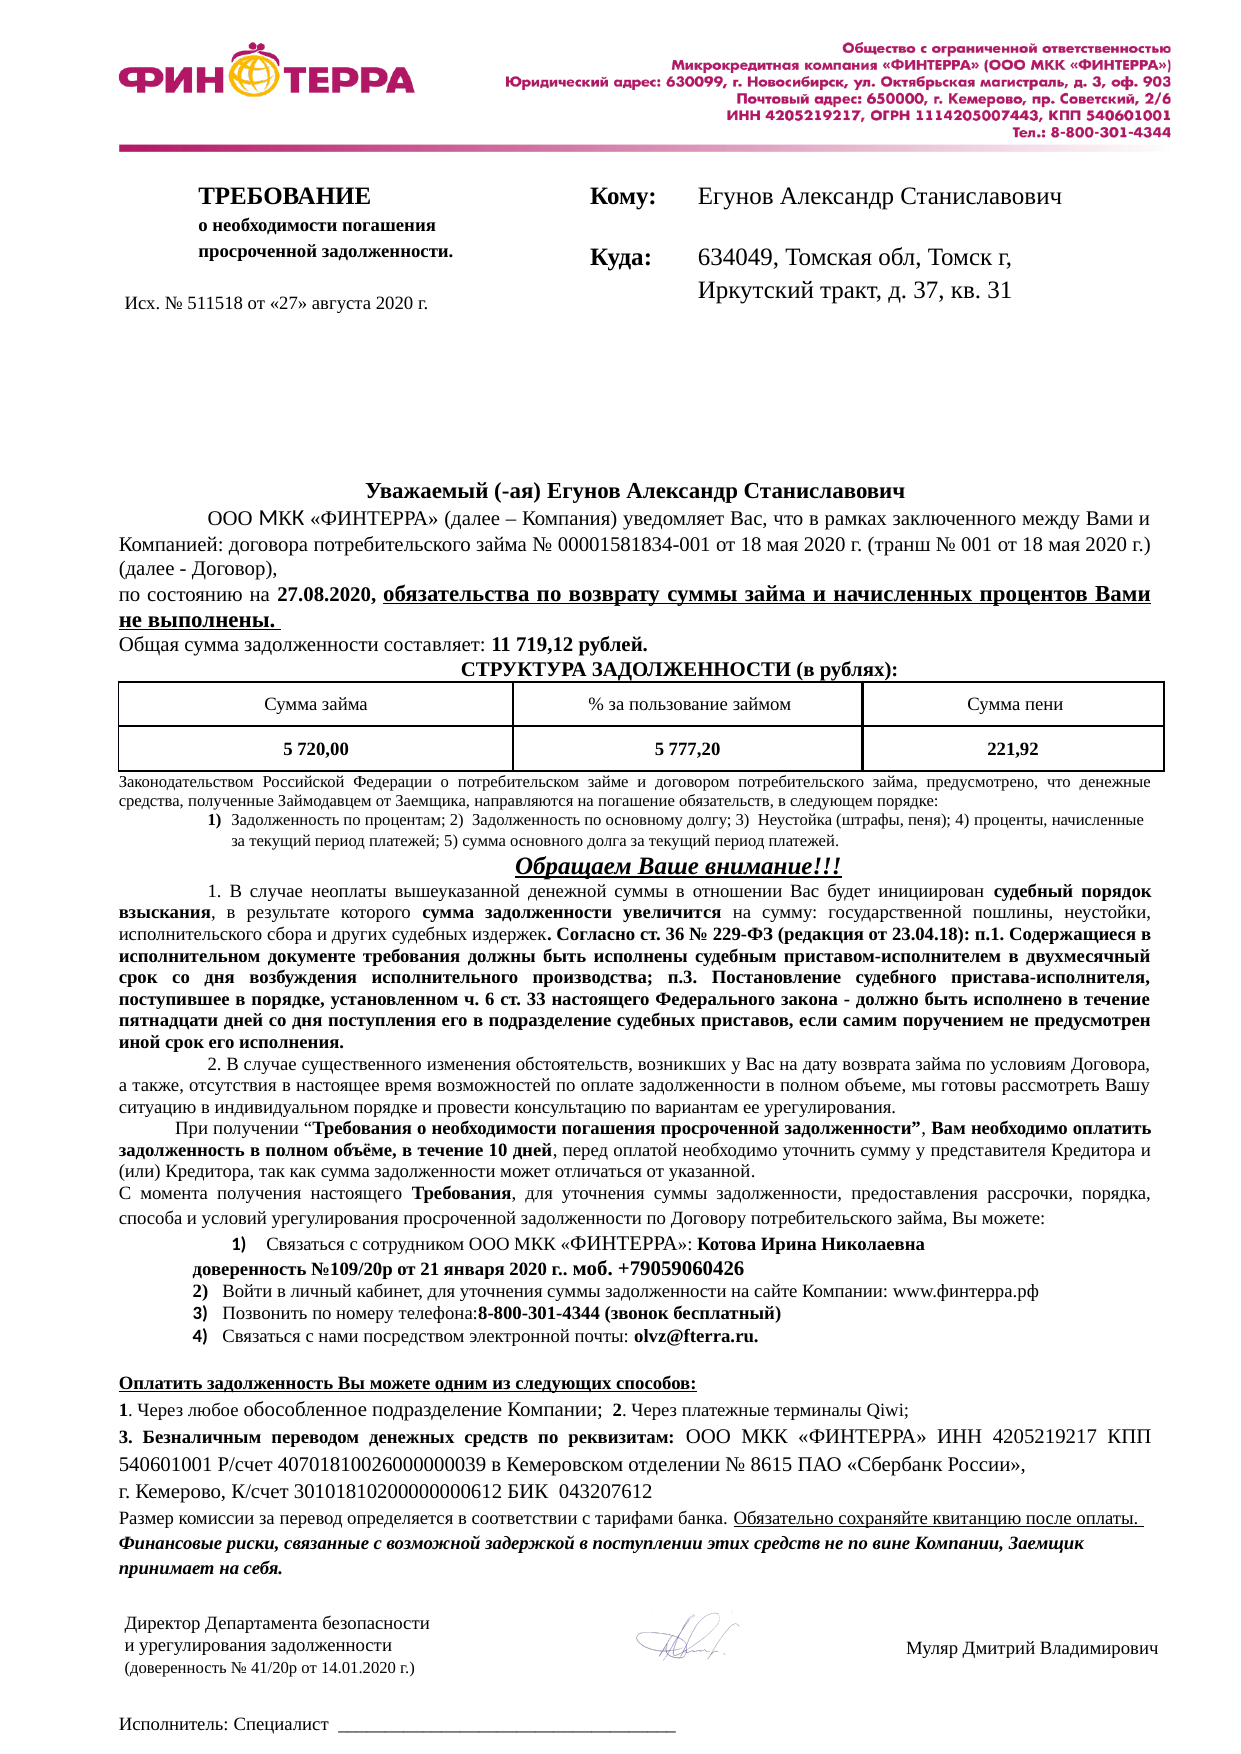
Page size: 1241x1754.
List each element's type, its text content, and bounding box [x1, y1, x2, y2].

text Законодательством Российской Федерации о потребительском займе и договором потребительского займа, предусмотрено, что денежные средства, полученные Займодавцем от Заемщика, направляются на погашение обязательств, в следующем порядке: [118, 772, 1152, 810]
picture [118, 42, 1171, 152]
table_header Сумма займа [119, 683, 512, 725]
text Исполнитель: Специалист ____________________________________ [118, 1713, 1152, 1735]
table_header Егунов Александр Станиславович [692, 175, 1116, 236]
text Оплатить задолженность Вы можете одним из следующих способов: [118, 1372, 1152, 1393]
text Обращаем Ваше внимание!!! [118, 851, 1152, 880]
picture [635, 1611, 742, 1662]
table_header [1116, 175, 1169, 398]
text При получении “Требования о необходимости погашения просроченной задолженности”, Вам необходимо оплатить задолженность в полном объёме, в течение 10 дней, перед оплатой необходимо уточнить сумму у представителя Кредитора и (или) Кредитора, так как сумма задолженности может отличаться от указанной. [118, 1117, 1152, 1182]
text Размер комиссии за перевод определяется в соответствии с тарифами банка. Обязательно сохраняйте квитанцию после оплаты. Финансовые риски, связанные с возможной задержкой в поступлении этих средств не по вине Компании, Заемщик принимает на себя. [118, 1507, 1152, 1578]
table_cell 634049, Томская обл, Томск г, Иркутский тракт, д. 37, кв. 31 [692, 236, 1116, 398]
table_cell 5 720,00 [119, 727, 512, 769]
text 1. Через любое обособленное подразделение Компании; 2. Через платежные терминалы Qiwi; [118, 1397, 1152, 1421]
table_header Сумма пени [864, 683, 1163, 725]
text С момента получения настоящего Требования, для уточнения суммы задолженности, предоставления рассрочки, порядка, способа и условий урегулирования просроченной задолженности по Договору потребительского займа, Вы можете: [118, 1182, 1152, 1228]
table_header Муляр Дмитрий Владимирович [807, 1606, 1164, 1688]
text СТРУКТУРА ЗАДОЛЖЕННОСТИ (в рублях): [118, 656, 1152, 681]
text по состоянию на 27.08.2020, обязательства по возврату суммы займа и начисленных процентов Вами не выполнены. [118, 580, 1152, 632]
list Задолженность по процентам; 2) Задолженность по основному долгу; 3) Неустойка (штрафы, пеня); 4) проценты, начисленные за текущий период платежей; 5) сумма основного долга за текущий период платежей. [207, 810, 1152, 850]
list Связаться с сотрудником ООО МКК «ФИНТЕРРА»: Котова Ирина Николаевна [193, 1231, 1152, 1256]
text доверенность №109/20р от 21 января 2020 г.. моб. +79059060426 [192, 1256, 1152, 1279]
list Позвонить по номеру телефона:8-800-301-4344 (звонок бесплатный) [192, 1301, 1152, 1324]
text Уважаемый (-ая) Егунов Александр Станиславович [118, 477, 1152, 503]
table_cell 221,92 [864, 727, 1163, 769]
table_header % за пользование займом [514, 683, 861, 725]
table_cell Куда: [584, 236, 692, 398]
table_header Директор Департамента безопасности и урегулирования задолженности (доверенность № 41/20р от 14.01.2020 г.) [119, 1606, 570, 1688]
text Общая сумма задолженности составляет: 11 719,12 рублей. [118, 632, 1152, 656]
text 2. В случае существенного изменения обстоятельств, возникших у Вас на дату возврата займа по условиям Договора, а также, отсутствия в настоящее время возможностей по оплате задолженности в полном объеме, мы готовы рассмотреть Вашу ситуацию в индивидуальном порядке и провести консультацию по вариантам ее урегулирования. [118, 1052, 1152, 1117]
table_cell 5 777,20 [514, 727, 861, 769]
text 1. В случае неоплаты вышеуказанной денежной суммы в отношении Вас будет инициирован судебный порядок взыскания, в результате которого сумма задолженности увеличится на сумму: государственной пошлины, неустойки, исполнительского сбора и других судебных издержек. Согласно ст. 36 № 229-ФЗ (редакция от 23.04.18): п.1. Содержащиеся в исполнительном документе требования должны быть исполнены судебным приставом-исполнителем в двухмесячный срок со дня возбуждения исполнительного производства; п.3. Постановление судебного пристава-исполнителя, поступившее в порядке, установленном ч. 6 ст. 33 настоящего Федерального закона - должно быть исполнено в течение пятнадцати дней со дня поступления его в подразделение судебных приставов, если самим поручением не предусмотрен иной срок его исполнения. [118, 880, 1152, 1052]
text 3. Безналичным переводом денежных средств по реквизитам: ООО МКК «ФИНТЕРРА» ИНН 4205219217 КПП 540601001 Р/счет 40701810026000000039 в Кемеровском отделении № 8615 ПАО «Сбербанк России», [118, 1424, 1152, 1476]
text г. Кемерово, К/счет 30101810200000000612 БИК 043207612 [118, 1479, 1152, 1503]
table_header Кому: [584, 175, 692, 236]
table_header ТРЕБОВАНИЕ о необходимости погашения просроченной задолженности. Исх. № 511518 от «27» августа 2020 г. [119, 175, 584, 398]
list Войти в личный кабинет, для уточнения суммы задолженности на сайте Компании: www.финтерра.рф [163, 1279, 1152, 1301]
list Связаться с нами посредством электронной почты: olvz@fterra.ru. [192, 1324, 1152, 1347]
text ООО МКК «ФИНТЕРРА» (далее – Компания) уведомляет Вас, что в рамках заключенного между Вами и Компанией: договора потребительского займа № 00001581834-001 от 18 мая 2020 г. (транш № 001 от 18 мая 2020 г.) (далее - Договор), [118, 503, 1152, 580]
table_header [570, 1606, 807, 1688]
